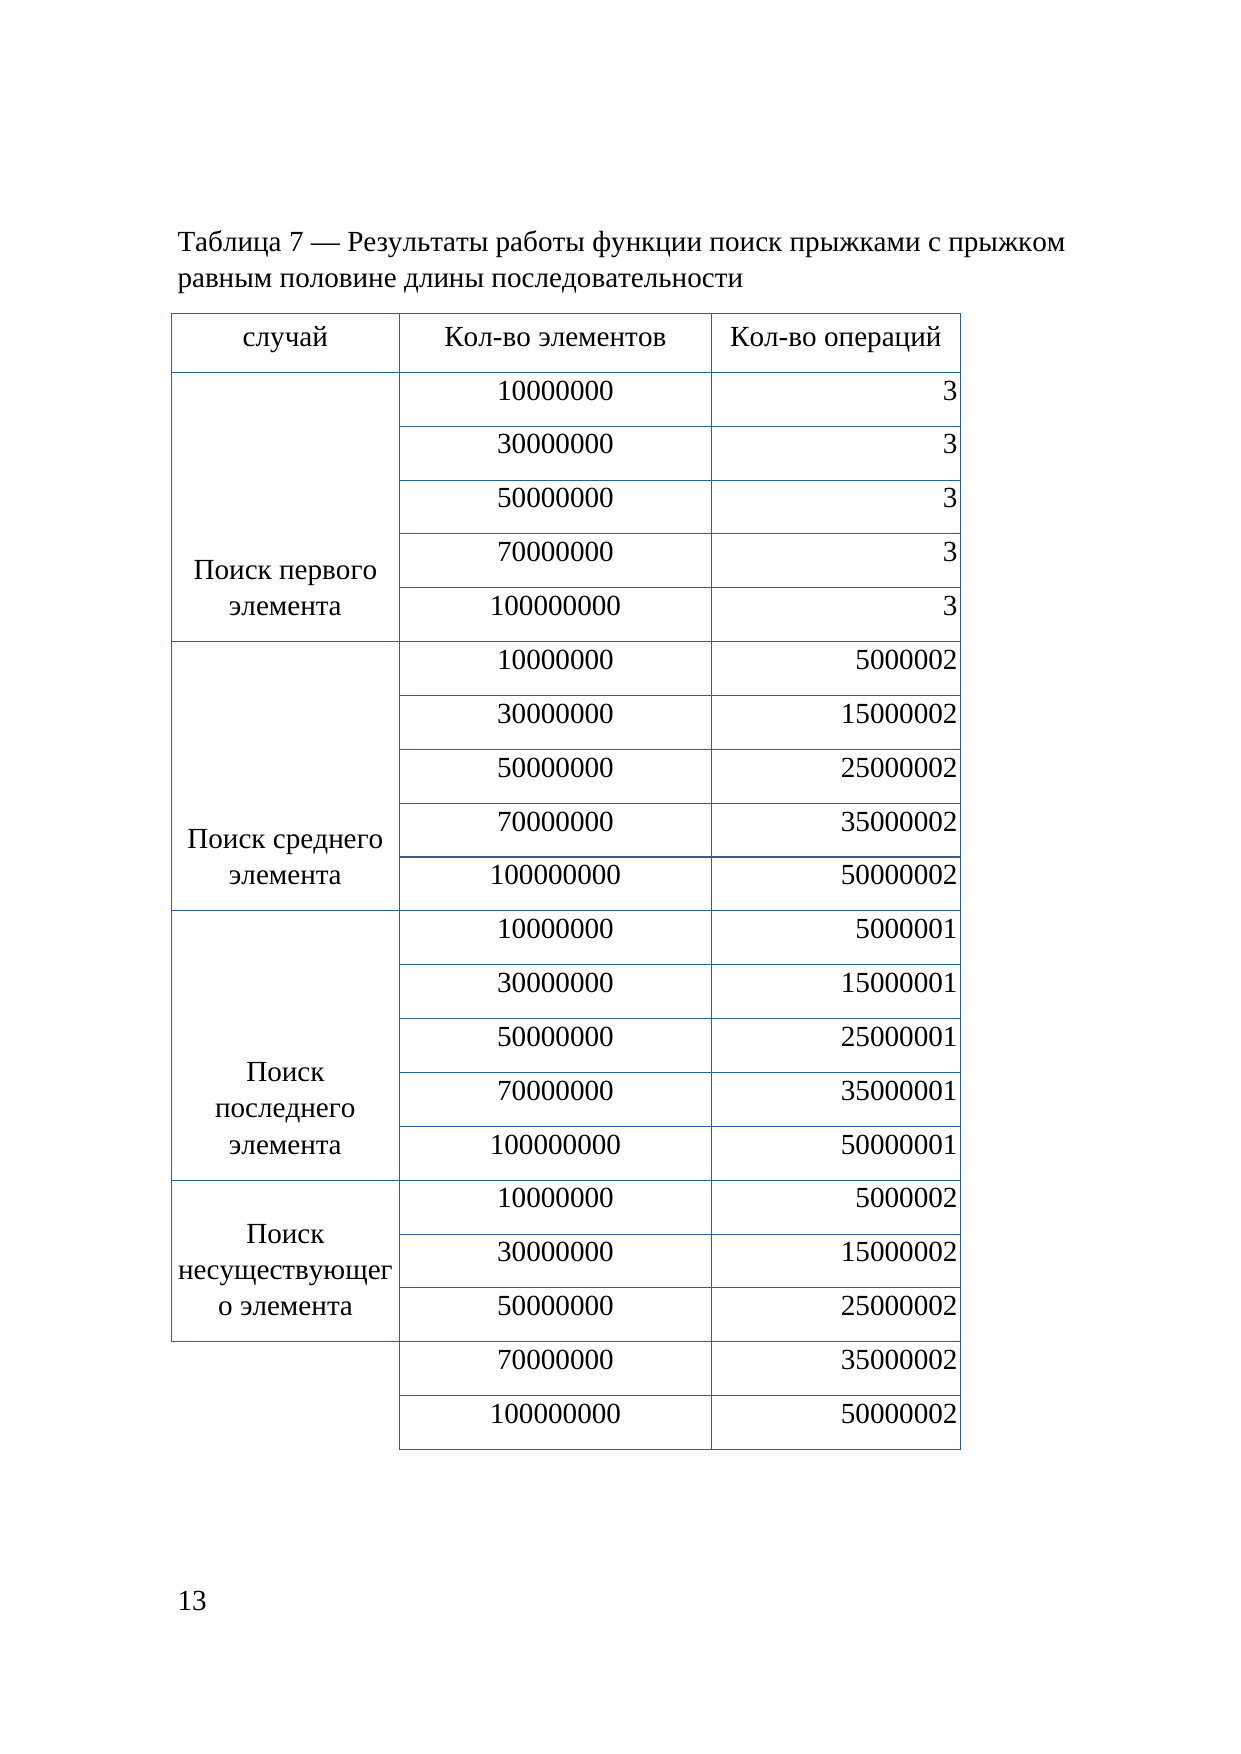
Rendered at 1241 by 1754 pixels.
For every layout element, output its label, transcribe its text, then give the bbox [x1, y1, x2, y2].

text Таблица 7 — Результаты работы функции поиск прыжками с прыжком равным половине длины последовательности [177, 224, 1152, 293]
table_cell 3 [712, 373, 960, 426]
table_cell 35000002 [712, 804, 960, 856]
table_cell 15000001 [712, 965, 960, 1018]
table_cell 10000000 [400, 1181, 711, 1233]
table_cell Поиск среднего элемента [172, 642, 399, 910]
table_cell 25000001 [712, 1019, 960, 1072]
table_cell 10000000 [400, 642, 711, 695]
table_cell Поиск последнего элемента [172, 911, 399, 1179]
table_cell 70000000 [400, 804, 711, 856]
table_cell 10000000 [400, 911, 711, 964]
table_cell 35000002 [712, 1342, 960, 1395]
table_cell 70000000 [400, 1342, 711, 1395]
table_header Кол-во элементов [400, 314, 711, 372]
table_cell 5000002 [712, 1181, 960, 1233]
table_cell 25000002 [712, 750, 960, 803]
table_cell 30000000 [400, 427, 711, 479]
table_header Кол-во операций [712, 314, 960, 372]
table_cell 3 [712, 588, 960, 641]
table_cell 50000000 [400, 1288, 711, 1341]
table_cell 50000002 [712, 1396, 960, 1449]
table_cell 30000000 [400, 696, 711, 749]
table_cell 70000000 [400, 1073, 711, 1126]
table_cell 3 [712, 534, 960, 587]
table_cell 3 [712, 427, 960, 479]
table_cell 50000000 [400, 1019, 711, 1072]
table_cell 50000001 [712, 1127, 960, 1179]
table_cell 50000000 [400, 750, 711, 803]
table_cell 10000000 [400, 373, 711, 426]
table_header случай [172, 314, 399, 372]
table_cell 50000000 [400, 481, 711, 533]
table_cell 25000002 [712, 1288, 960, 1341]
table_cell 3 [712, 481, 960, 533]
table_cell 70000000 [400, 534, 711, 587]
table_cell Поиск первого элемента [172, 373, 399, 641]
table_cell 35000001 [712, 1073, 960, 1126]
table_cell 100000000 [400, 588, 711, 641]
table_cell 15000002 [712, 1235, 960, 1287]
table_cell 30000000 [400, 965, 711, 1018]
table_cell 100000000 [400, 1127, 711, 1179]
table_cell 15000002 [712, 696, 960, 749]
table_cell 50000002 [712, 858, 960, 910]
table_cell Поиск несуществующего элемента [172, 1181, 399, 1341]
table_cell 5000001 [712, 911, 960, 964]
table_cell 100000000 [400, 1396, 711, 1449]
table_cell 100000000 [400, 858, 711, 910]
table_cell 30000000 [400, 1235, 711, 1287]
table_cell 5000002 [712, 642, 960, 695]
